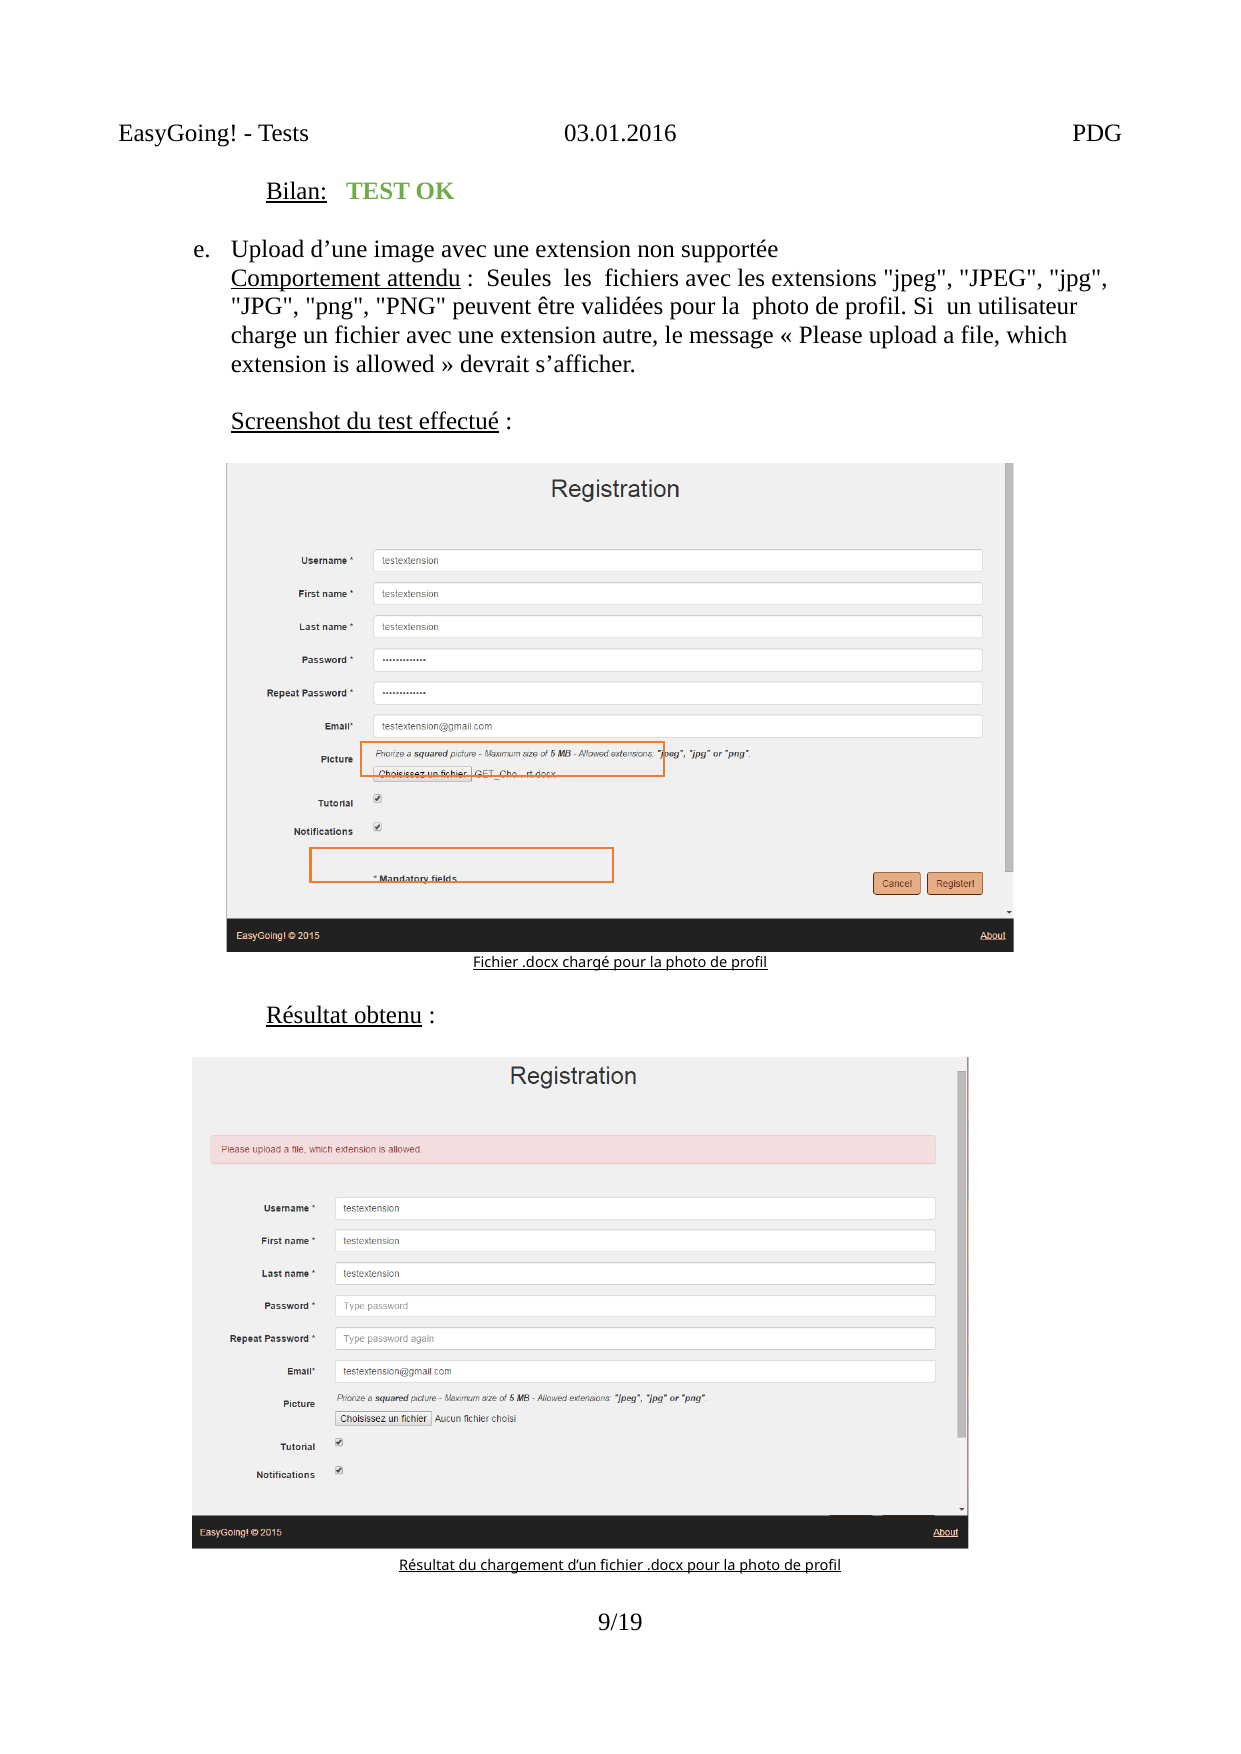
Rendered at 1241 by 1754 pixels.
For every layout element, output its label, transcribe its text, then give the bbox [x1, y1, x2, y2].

picture [192, 1057, 969, 1549]
list Bilan: TEST OK [118, 176, 1122, 205]
list Upload d’une image avec une extension non supportée Comportement attendu : Seules les fichiers avec les extensions "jpeg", "JPEG", "jpg", "JPG", "png", "PNG" peuvent être validées pour la photo de profil. Si un utilisateur charge un fichier avec une extension autre, le message « Please upload a file, which extension is allowed » devrait s’afficher. Screenshot du test effectué : [193, 234, 1122, 435]
list Fichier .docx chargé pour la photo de profil [118, 952, 1122, 972]
picture [226, 463, 1014, 952]
list Résultat du chargement d’un fichier .docx pour la photo de profil [118, 1554, 1122, 1574]
list Résultat obtenu : [118, 1000, 1122, 1029]
